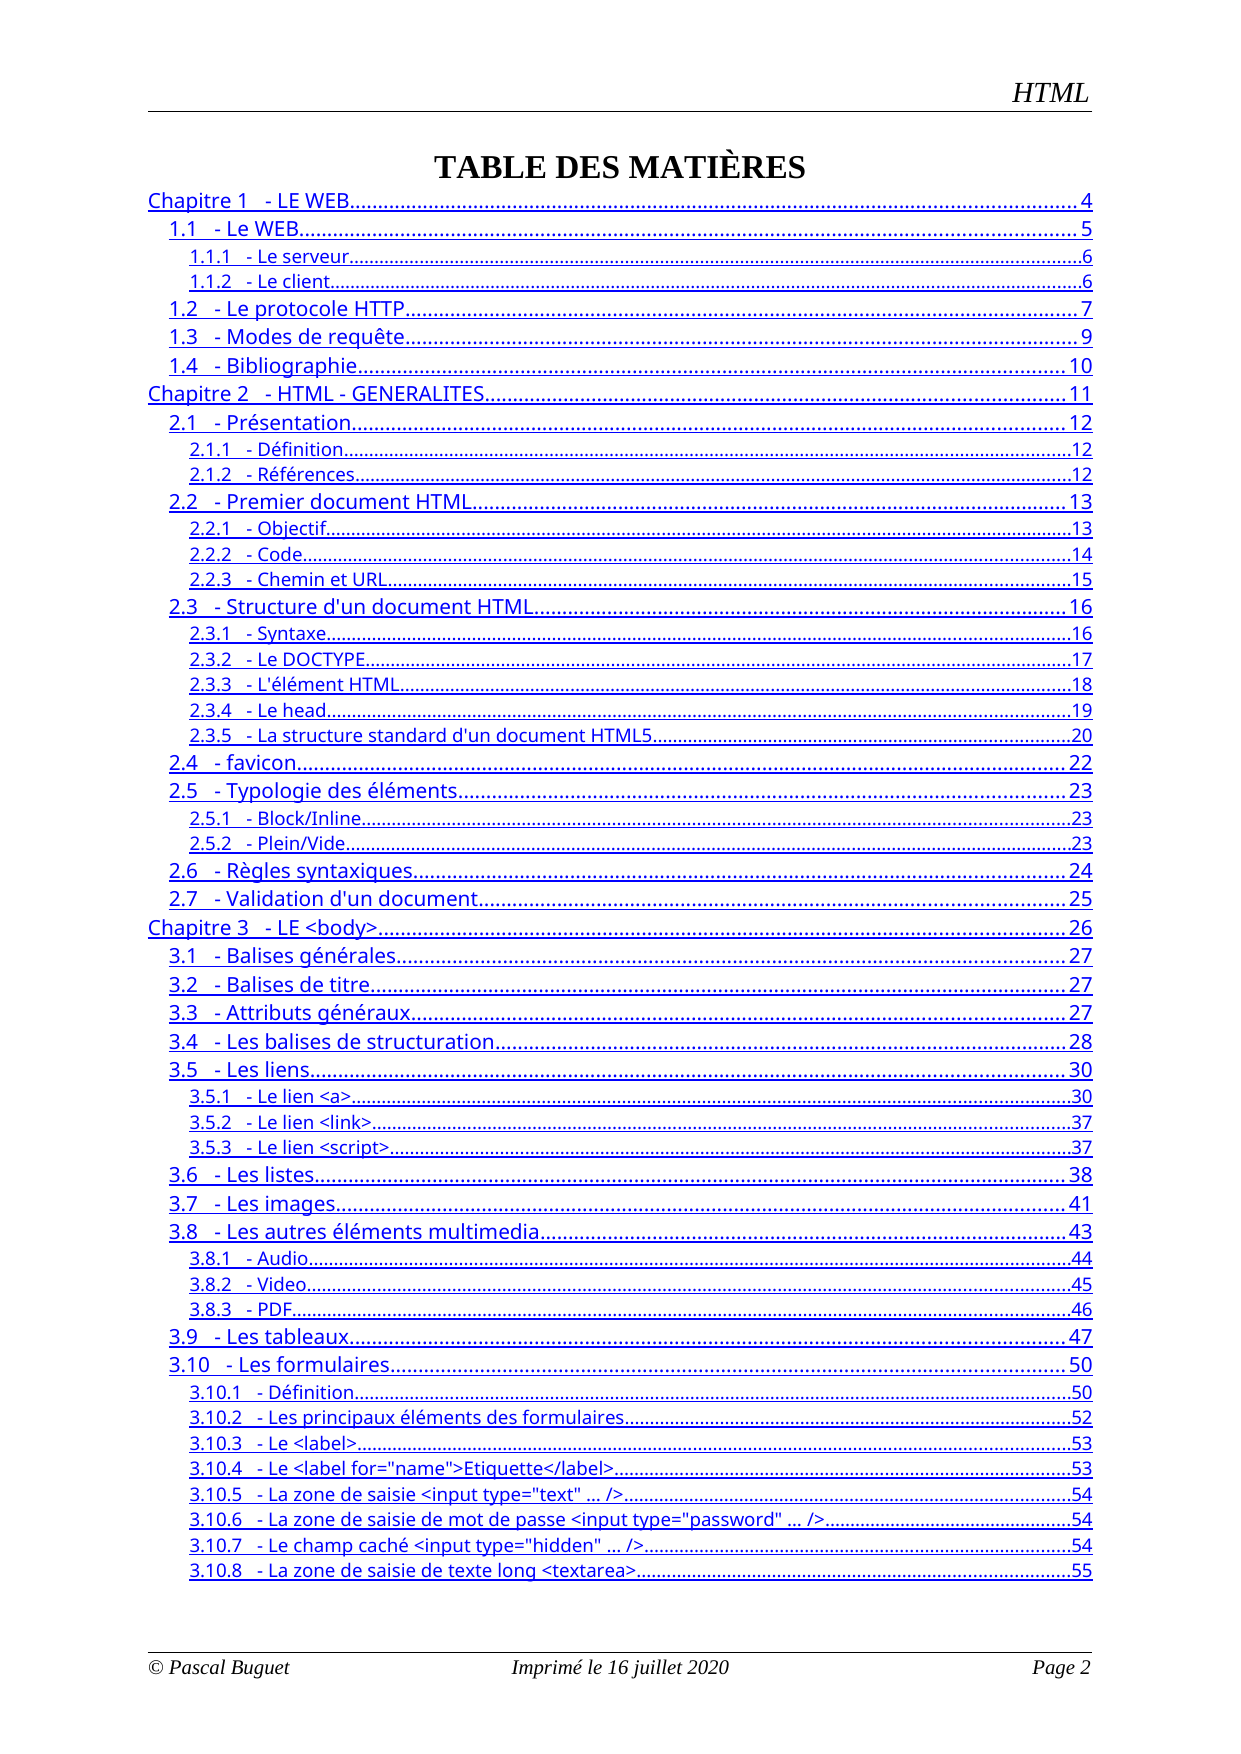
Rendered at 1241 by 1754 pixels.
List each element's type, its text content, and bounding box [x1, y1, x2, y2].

text 3.10.3 - Le <label> 53 [189, 1430, 1092, 1452]
text 1.1.1 - Le serveur 6 [189, 243, 1092, 265]
text 1.4 - Bibliographie 10 [168, 351, 1092, 375]
text [168, 1347, 1092, 1351]
text 3.6 - Les listes 38 [168, 1160, 1092, 1184]
text 2.1.2 - Références 12 [189, 462, 1092, 483]
text 3.10.2 - Les principaux éléments des formulaires 52 [189, 1404, 1092, 1426]
text [168, 1185, 1092, 1189]
text 3.5.2 - Le lien <link> 37 [189, 1109, 1092, 1131]
text 3.10.4 - Le <label for="name">Etiquette</label> 53 [189, 1456, 1092, 1477]
text 3.8.3 - PDF 46 [189, 1297, 1092, 1318]
text 1.1.2 - Le client 6 [189, 268, 1092, 290]
text 2.5.1 - Block/Inline 23 [189, 805, 1092, 827]
text 2.2.2 - Code 14 [189, 541, 1092, 563]
text 3.5 - Les liens 30 [168, 1055, 1092, 1079]
text 2.3.5 - La structure standard d'un document HTML5 20 [189, 723, 1092, 744]
text Chapitre 2 - HTML - GENERALITES 11 [148, 379, 1092, 403]
text 2.3.2 - Le DOCTYPE 17 [189, 646, 1092, 668]
text 3.8.2 - Video 45 [189, 1271, 1092, 1293]
text Chapitre 1 - LE WEB 4 [148, 186, 1092, 210]
text 1.2 - Le protocole HTTP 7 [168, 294, 1092, 318]
text 3.10.1 - Définition 50 [189, 1379, 1092, 1401]
text 1.3 - Modes de requête 9 [168, 322, 1092, 347]
text 1.1 - Le WEB 5 [168, 214, 1092, 239]
text 2.5.2 - Plein/Vide 23 [189, 831, 1092, 852]
text 2.3.4 - Le head 19 [189, 697, 1092, 719]
text 3.7 - Les images 41 [168, 1189, 1092, 1213]
text 3.10.8 - La zone de saisie de texte long <textarea> 55 [189, 1558, 1092, 1579]
text 3.8 - Les autres éléments multimedia 43 [168, 1217, 1092, 1241]
text 2.2.3 - Chemin et URL 15 [189, 567, 1092, 588]
text 2.1.1 - Définition 12 [189, 436, 1092, 458]
text [168, 1023, 1092, 1027]
text 2.3 - Structure d'un document HTML 16 [168, 592, 1092, 616]
text 2.3.1 - Syntaxe 16 [189, 621, 1092, 642]
text [168, 1080, 1092, 1084]
text 3.5.1 - Le lien <a> 30 [189, 1084, 1092, 1105]
text 3.10 - Les formulaires 50 [168, 1351, 1092, 1375]
text 3.10.6 - La zone de saisie de mot de passe <input type="password" … /> 54 [189, 1507, 1092, 1528]
text 3.10.5 - La zone de saisie <input type="text" … /> 54 [189, 1481, 1092, 1503]
text 2.2 - Premier document HTML 13 [168, 487, 1092, 511]
text 2.4 - favicon 22 [168, 748, 1092, 772]
text 2.6 - Règles syntaxiques 24 [168, 856, 1092, 880]
text 3.8.1 - Audio 44 [189, 1246, 1092, 1267]
text 3.3 - Attributs généraux 27 [168, 998, 1092, 1022]
text 3.1 - Balises générales 27 [168, 941, 1092, 966]
text 2.5 - Typologie des éléments 23 [168, 777, 1092, 801]
text 3.10.7 - Le champ caché <input type="hidden" … /> 54 [189, 1532, 1092, 1554]
text 3.9 - Les tableaux 47 [168, 1322, 1092, 1346]
text 2.2.1 - Objectif 13 [189, 516, 1092, 537]
text 2.1 - Présentation 12 [168, 408, 1092, 432]
text [168, 512, 1092, 516]
text Chapitre 3 - LE <body> 26 [148, 913, 1092, 937]
text 3.2 - Balises de titre 27 [168, 970, 1092, 994]
text 2.3.3 - L'élément HTML 18 [189, 672, 1092, 693]
text [168, 1242, 1092, 1246]
text [168, 617, 1092, 621]
text 2.7 - Validation d'un document 25 [168, 884, 1092, 909]
text [168, 773, 1092, 777]
text TABLE DES MATIÈRES [148, 148, 1092, 186]
text 3.4 - Les balises de structuration 28 [168, 1027, 1092, 1051]
text 3.5.3 - Le lien <script> 37 [189, 1135, 1092, 1156]
